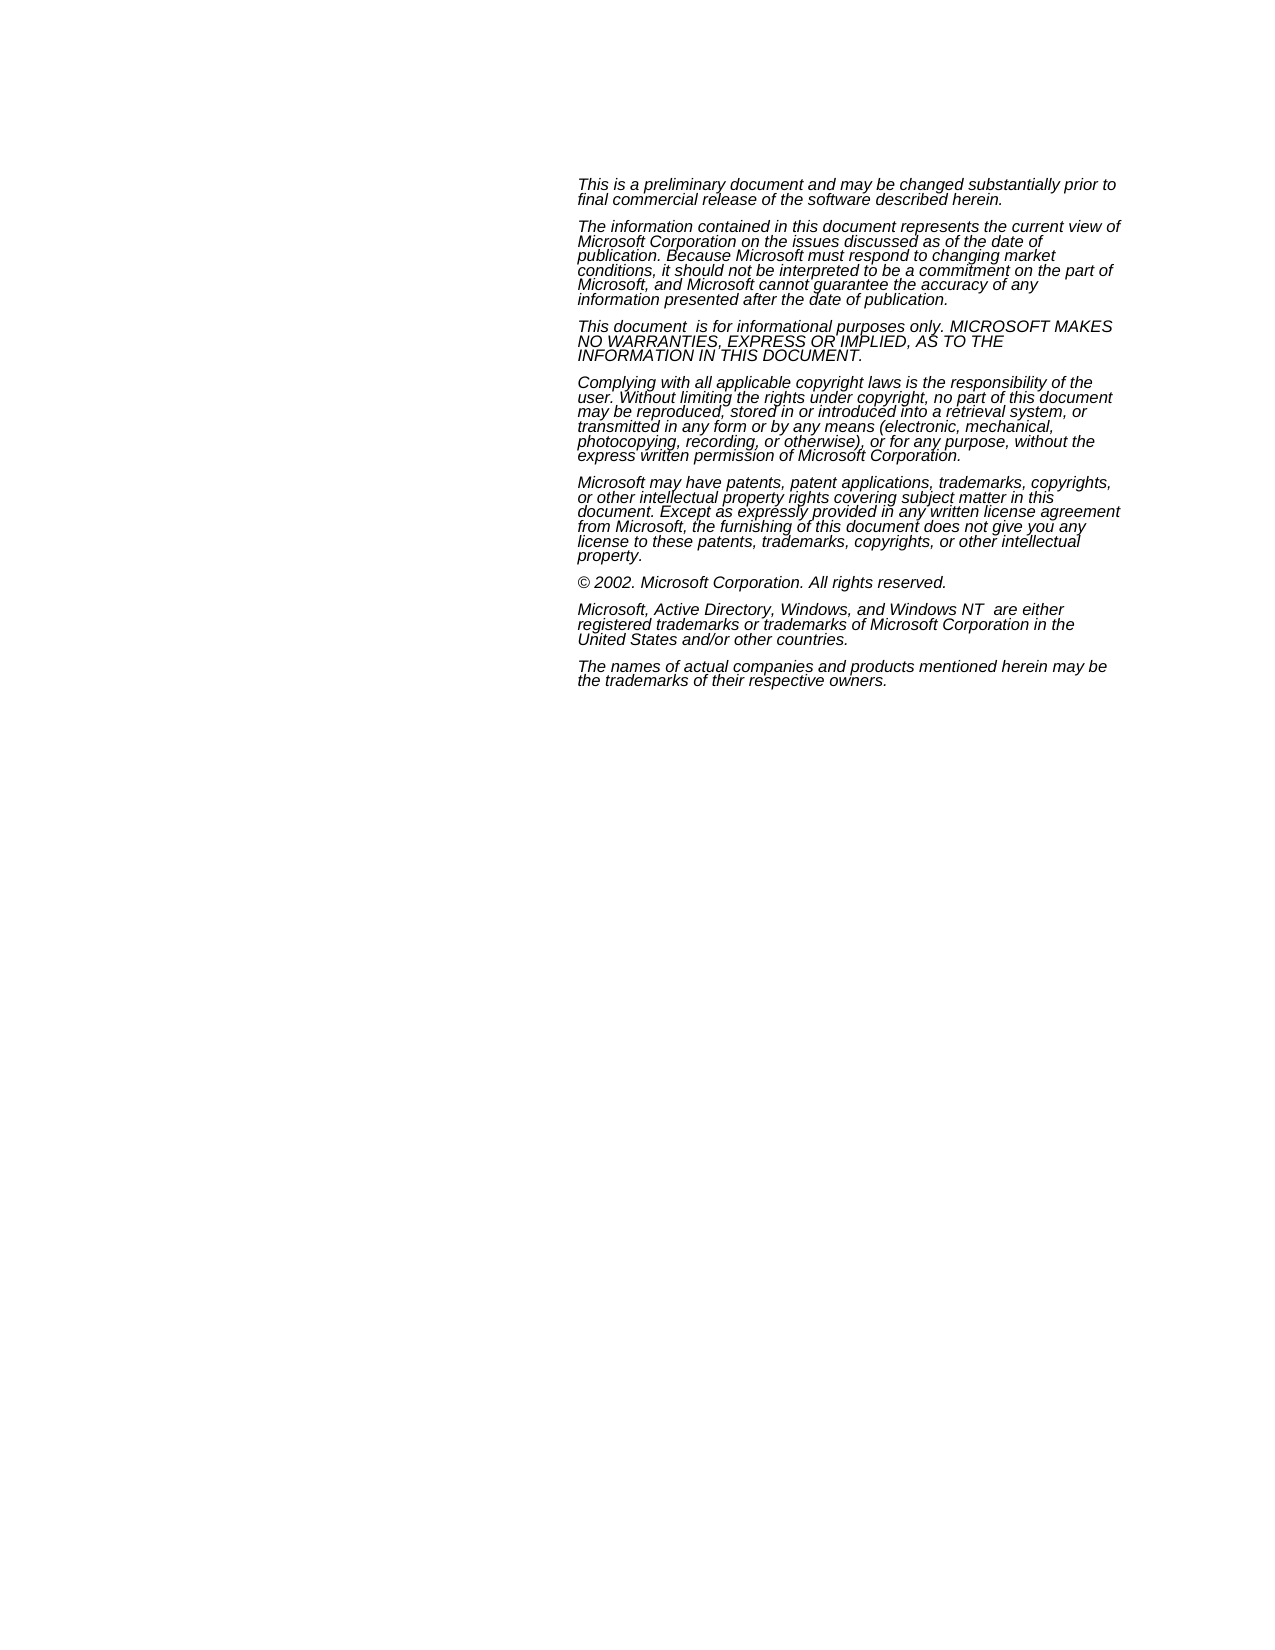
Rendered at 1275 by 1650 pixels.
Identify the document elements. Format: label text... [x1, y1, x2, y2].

text This is a preliminary document and may be changed substantially prior to final commercial release of the software described herein. [577, 179, 1125, 208]
text This document is for informational purposes only. MICROSOFT MAKES NO WARRANTIES, EXPRESS OR IMPLIED, AS TO THE INFORMATION IN THIS DOCUMENT. [577, 321, 1125, 364]
text © 2002. Microsoft Corporation. All rights reserved. [577, 577, 1125, 592]
text Complying with all applicable copyright laws is the responsibility of the user. Without limiting the rights under copyright, no part of this document may be reproduced, stored in or introduced into a retrieval system, or transmitted in any form or by any means (electronic, mechanical, photocopying, recording, or otherwise), or for any purpose, without the express written permission of Microsoft Corporation. [577, 377, 1125, 464]
text The names of actual companies and products mentioned herein may be the trademarks of their respective owners. [577, 660, 1125, 689]
text The information contained in this document represents the current view of Microsoft Corporation on the issues discussed as of the date of publication. Because Microsoft must respond to changing market conditions, it should not be interpreted to be a commitment on the part of Microsoft, and Microsoft cannot guarantee the accuracy of any information presented after the date of publication. [577, 221, 1125, 308]
text Microsoft may have patents, patent applications, trademarks, copyrights, or other intellectual property rights covering subject matter in this document. Except as expressly provided in any written license agreement from Microsoft, the furnishing of this document does not give you any license to these patents, trademarks, copyrights, or other intellectual property. [577, 477, 1125, 564]
text Microsoft, Active Directory, Windows, and Windows NT are either registered trademarks or trademarks of Microsoft Corporation in the United States and/or other countries. [577, 604, 1125, 648]
